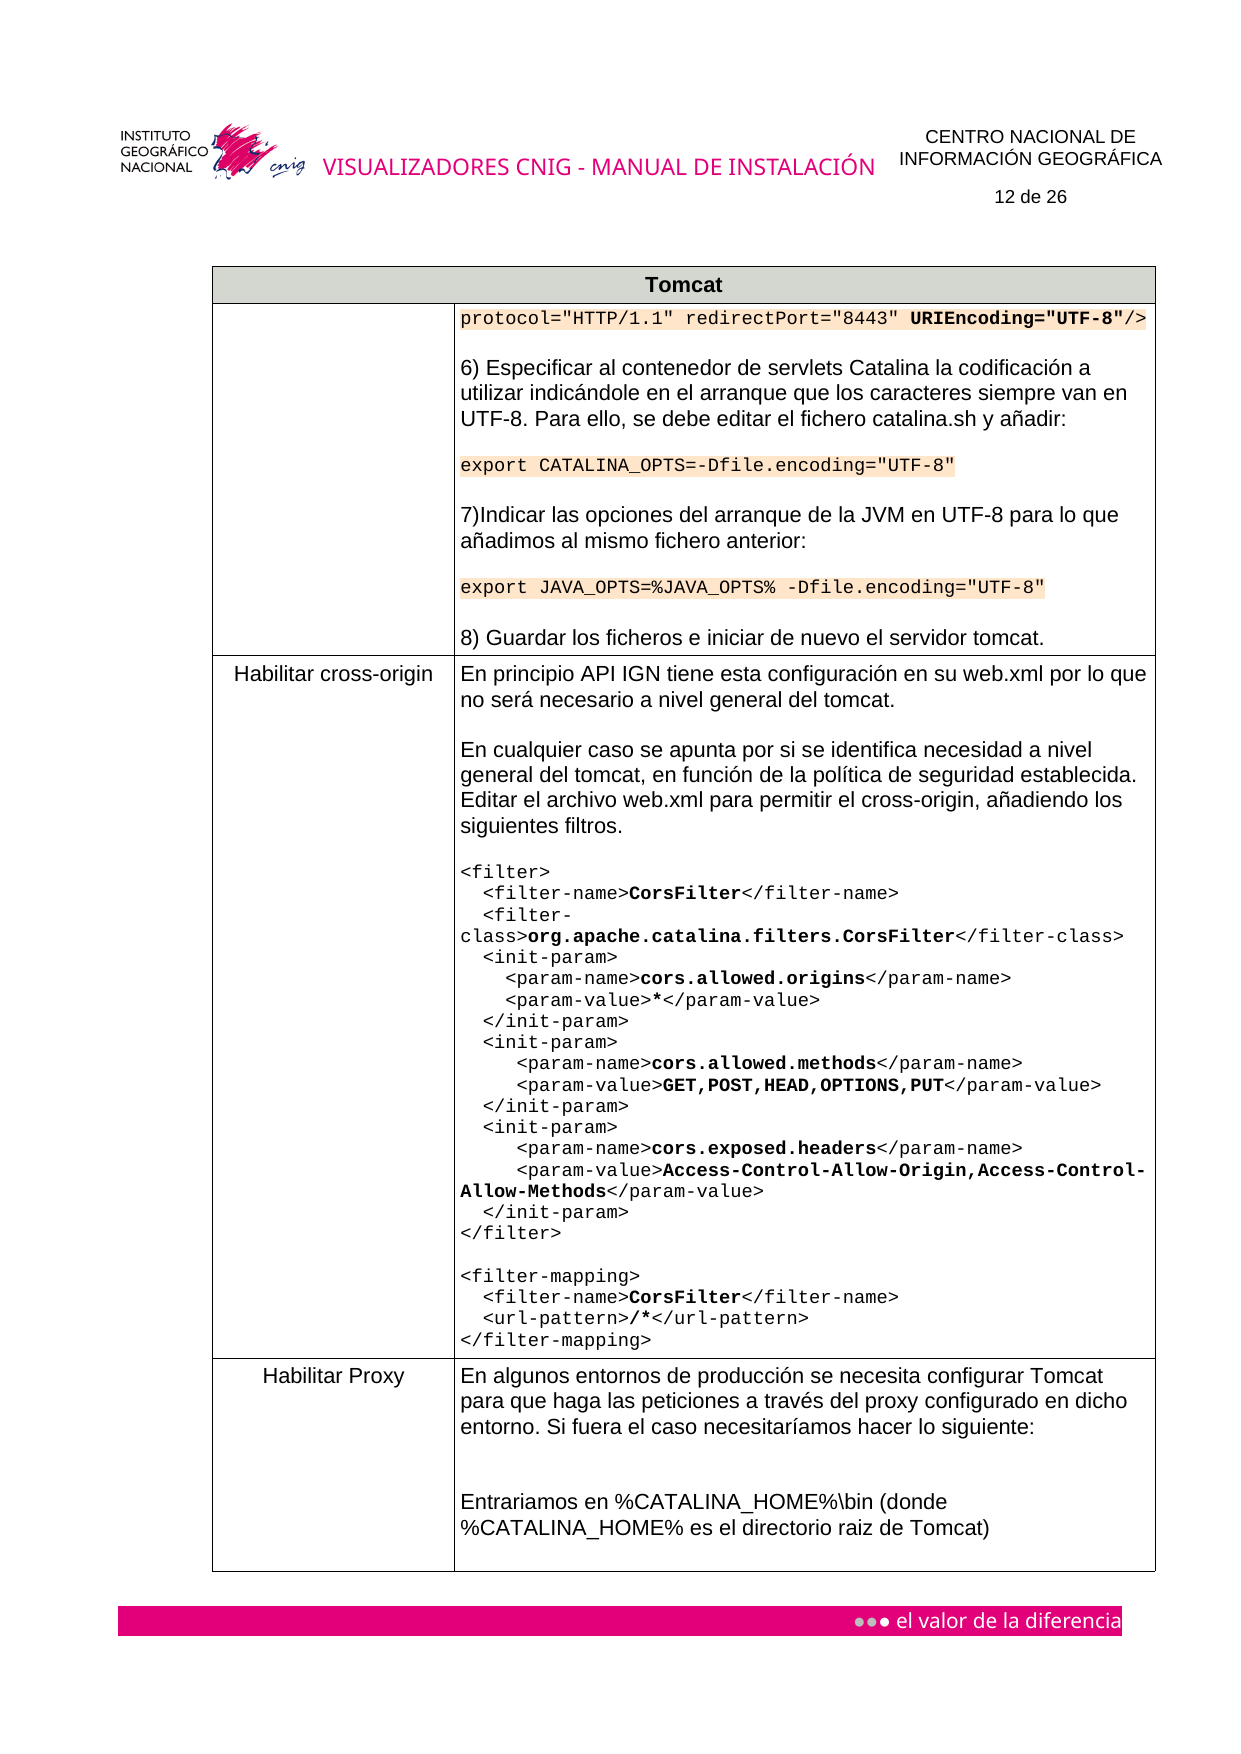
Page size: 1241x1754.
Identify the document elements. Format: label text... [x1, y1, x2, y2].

table_cell Habilitar Proxy [213, 1359, 454, 1571]
table_cell En principio API IGN tiene esta configuración en su web.xml por lo que no será necesario a nivel general del tomcat. En cualquier caso se apunta por si se identifica necesidad a nivel general del tomcat, en función de la política de seguridad establecida. Editar el archivo web.xml para permitir el cross-origin, añadiendo los siguientes filtros. <filter> <filter-name>CorsFilter</filter-name> <filter-class>org.apache.catalina.filters.CorsFilter</filter-class> <init-param> <param-name>cors.allowed.origins</param-name> <param-value>*</param-value> </init-param> <init-param> <param-name>cors.allowed.methods</param-name> <param-value>GET,POST,HEAD,OPTIONS,PUT</param-value> </init-param> <init-param> <param-name>cors.exposed.headers</param-name> <param-value>Access-Control-Allow-Origin,Access-Control-Allow-Methods</param-value> </init-param> </filter> <filter-mapping> <filter-name>CorsFilter</filter-name> <url-pattern>/*</url-pattern> </filter-mapping> [455, 656, 1155, 1357]
table_header Tomcat [213, 267, 1155, 303]
table_cell [213, 304, 454, 655]
table_cell protocol="HTTP/1.1" redirectPort="8443" URIEncoding="UTF-8"/> 6) Especificar al contenedor de servlets Catalina la codificación a utilizar indicándole en el arranque que los caracteres siempre van en UTF-8. Para ello, se debe editar el fichero catalina.sh y añadir: export CATALINA_OPTS=-Dfile.encoding="UTF-8" 7)Indicar las opciones del arranque de la JVM en UTF-8 para lo que añadimos al mismo fichero anterior: export JAVA_OPTS=%JAVA_OPTS% -Dfile.encoding="UTF-8" 8) Guardar los ficheros e iniciar de nuevo el servidor tomcat. [455, 304, 1155, 655]
table_cell Habilitar cross-origin [213, 656, 454, 1357]
picture [118, 118, 307, 183]
table_cell En algunos entornos de producción se necesita configurar Tomcat para que haga las peticiones a través del proxy configurado en dicho entorno. Si fuera el caso necesitaríamos hacer lo siguiente: Entrariamos en %CATALINA_HOME%\bin (donde %CATALINA_HOME% es el directorio raiz de Tomcat) [455, 1359, 1155, 1571]
